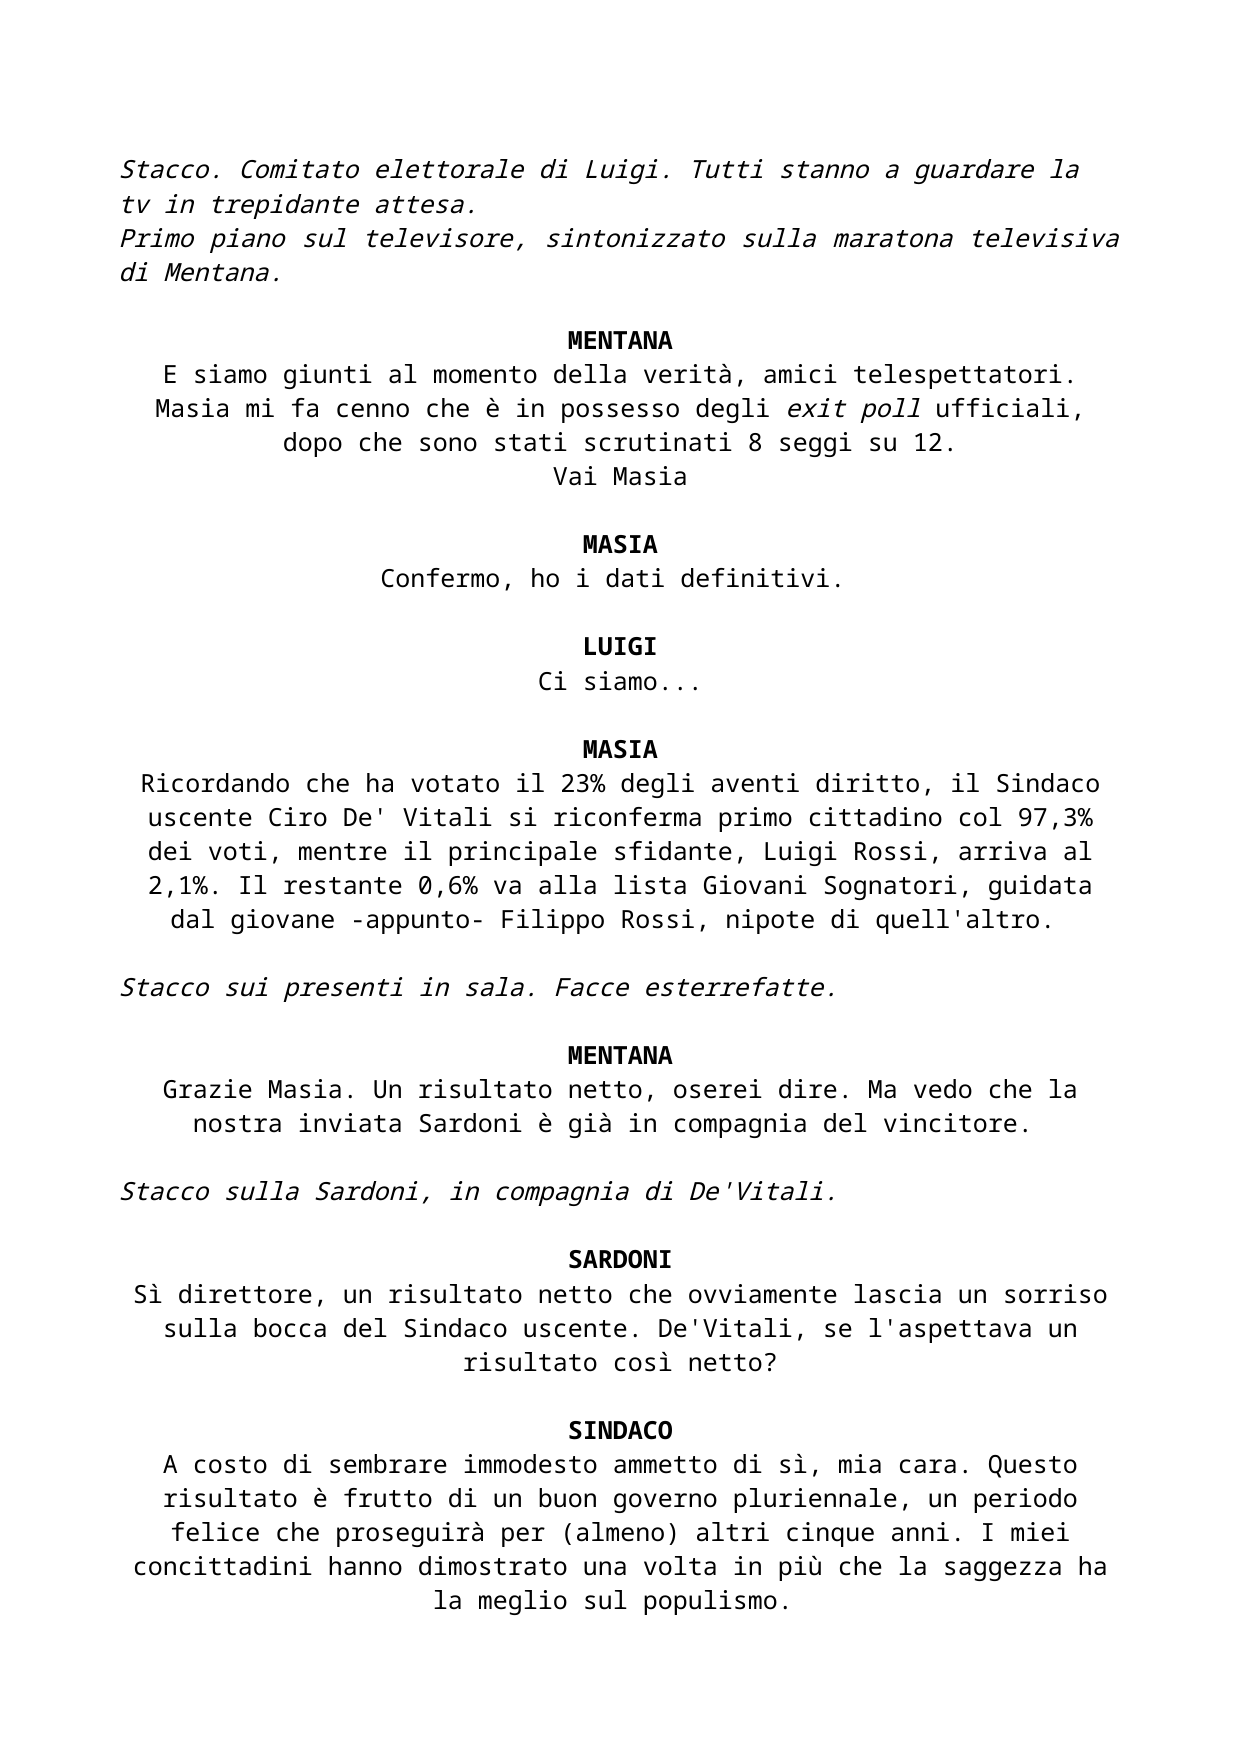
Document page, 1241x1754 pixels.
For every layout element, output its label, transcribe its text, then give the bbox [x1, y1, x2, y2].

text A costo di sembrare immodesto ammetto di sì, mia cara. Questo risultato è frutto di un buon governo pluriennale, un periodo felice che proseguirà per (almeno) altri cinque anni. I miei concittadini hanno dimostrato una volta in più che la saggezza ha la meglio sul populismo. [118, 1447, 1122, 1617]
text Stacco sulla Sardoni, in compagnia di De'Vitali. [118, 1174, 1122, 1208]
text Ci siamo... [118, 663, 1122, 697]
text LUIGI [118, 629, 1122, 663]
text Ricordando che ha votato il 23% degli aventi diritto, il Sindaco uscente Ciro De' Vitali si riconferma primo cittadino col 97,3% dei voti, mentre il principale sfidante, Luigi Rossi, arriva al 2,1%. Il restante 0,6% va alla lista Giovani Sognatori, guidata dal giovane -appunto- Filippo Rossi, nipote di quell'altro. [118, 765, 1122, 936]
text Confermo, ho i dati definitivi. [118, 561, 1122, 595]
text E siamo giunti al momento della verità, amici telespettatori. Masia mi fa cenno che è in possesso degli exit poll ufficiali, dopo che sono stati scrutinati 8 seggi su 12. [118, 357, 1122, 459]
text MENTANA [118, 1038, 1122, 1072]
text Vai Masia [118, 459, 1122, 493]
text Sì direttore, un risultato netto che ovviamente lascia un sorriso sulla bocca del Sindaco uscente. De'Vitali, se l'aspettava un risultato così netto? [118, 1276, 1122, 1378]
text MENTANA [118, 322, 1122, 357]
text Stacco. Comitato elettorale di Luigi. Tutti stanno a guardare la tv in trepidante attesa. [118, 152, 1122, 220]
text SARDONI [118, 1242, 1122, 1276]
text Primo piano sul televisore, sintonizzato sulla maratona televisiva di Mentana. [118, 220, 1122, 288]
text MASIA [118, 731, 1122, 765]
text SINDACO [118, 1412, 1122, 1447]
text Grazie Masia. Un risultato netto, oserei dire. Ma vedo che la nostra inviata Sardoni è già in compagnia del vincitore. [118, 1072, 1122, 1140]
text Stacco sui presenti in sala. Facce esterrefatte. [118, 970, 1122, 1004]
text MASIA [118, 527, 1122, 561]
